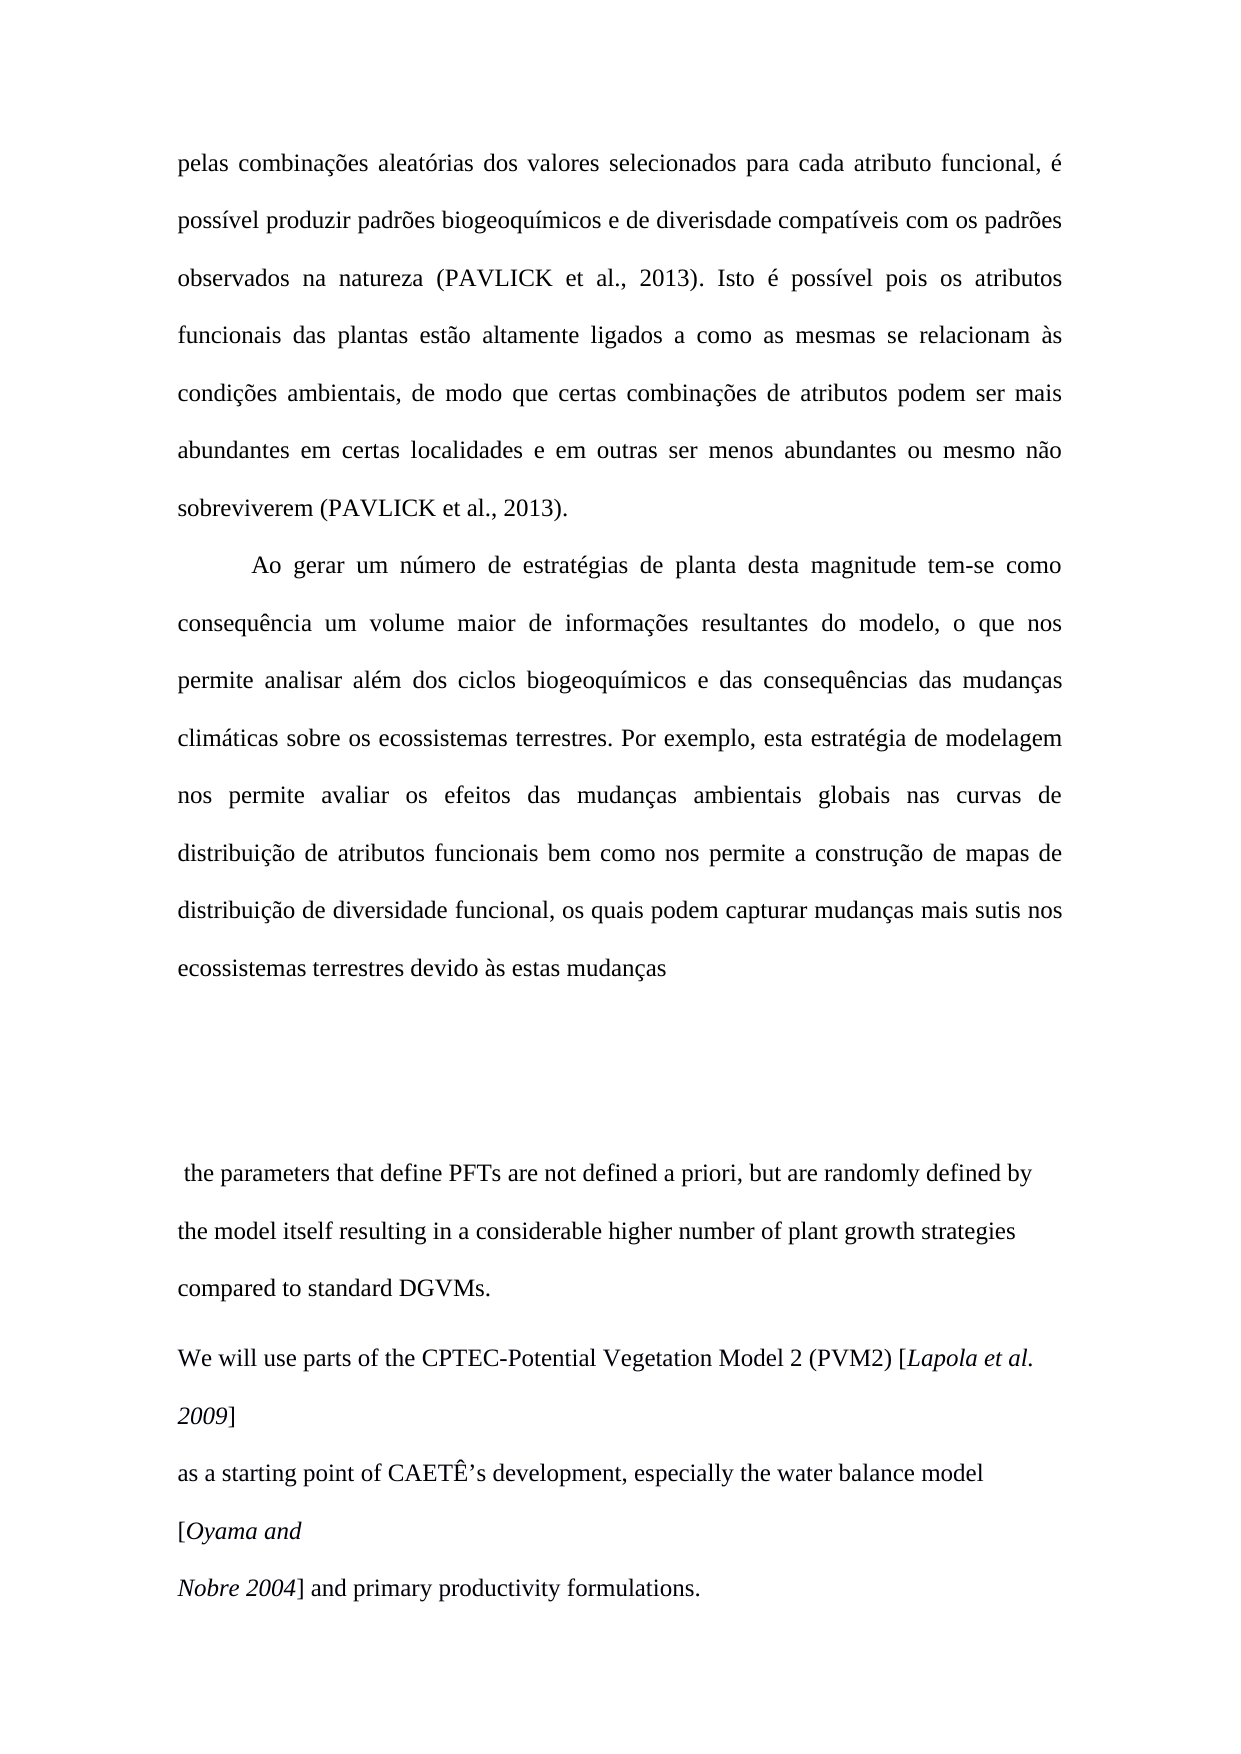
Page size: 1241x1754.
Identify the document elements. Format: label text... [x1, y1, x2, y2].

text pelas combinações aleatórias dos valores selecionados para cada atributo funcional, é possível produzir padrões biogeoquímicos e de diverisdade compatíveis com os padrões observados na natureza (PAVLICK et al., 2013). Isto é possível pois os atributos funcionais das plantas estão altamente ligados a como as mesmas se relacionam às condições ambientais, de modo que certas combinações de atributos podem ser mais abundantes em certas localidades e em outras ser menos abundantes ou mesmo não sobreviverem (PAVLICK et al., 2013). [177, 148, 1063, 521]
text We will use parts of the CPTEC-Potential Vegetation Model 2 (PVM2) [Lapola et al. 2009] [177, 1343, 1063, 1430]
text the parameters that define PFTs are not defined a priori, but are randomly defined by the model itself resulting in a considerable higher number of plant growth strategies compared to standard DGVMs. [177, 1158, 1063, 1302]
text as a starting point of CAETÊ’s development, especially the water balance model [Oyama and [177, 1458, 1063, 1545]
text Nobre 2004] and primary productivity formulations. [177, 1573, 1063, 1602]
text Ao gerar um número de estratégias de planta desta magnitude tem-se como consequência um volume maior de informações resultantes do modelo, o que nos permite analisar além dos ciclos biogeoquímicos e das consequências das mudanças climáticas sobre os ecossistemas terrestres. Por exemplo, esta estratégia de modelagem nos permite avaliar os efeitos das mudanças ambientais globais nas curvas de distribuição de atributos funcionais bem como nos permite a construção de mapas de distribuição de diversidade funcional, os quais podem capturar mudanças mais sutis nos ecossistemas terrestres devido às estas mudanças [177, 550, 1063, 981]
